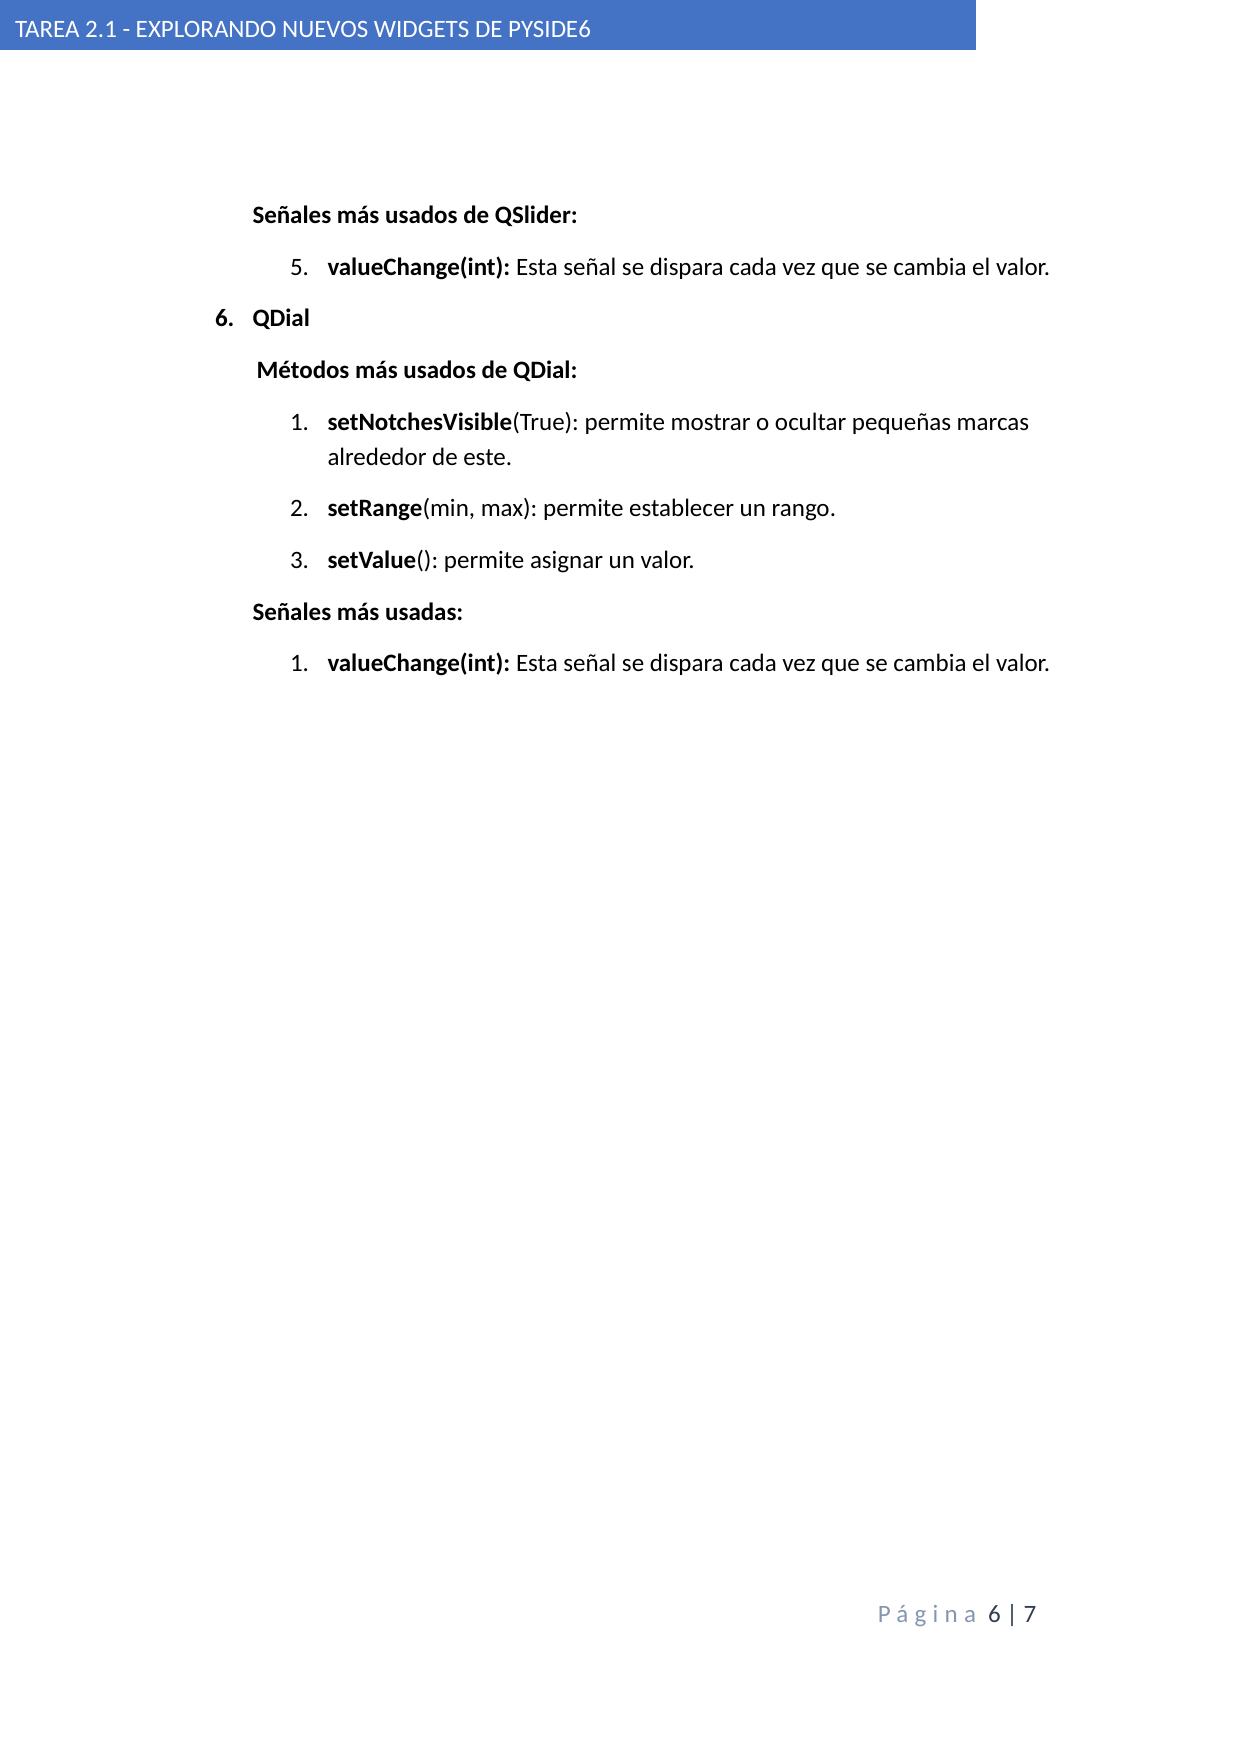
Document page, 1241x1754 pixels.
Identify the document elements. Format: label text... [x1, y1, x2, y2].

list QDial [215, 303, 1063, 333]
list Señales más usados de QSlider: [252, 199, 1063, 230]
list Señales más usadas: [252, 596, 1063, 626]
text Métodos más usados de QDial: [177, 354, 1063, 385]
list valueChange(int): Esta señal se dispara cada vez que se cambia el valor. [290, 251, 1063, 281]
list setNotchesVisible(True): permite mostrar o ocultar pequeñas marcas alrededor de este. [290, 406, 1063, 471]
list setValue(): permite asignar un valor. [290, 544, 1063, 575]
list valueChange(int): Esta señal se dispara cada vez que se cambia el valor. [290, 648, 1063, 678]
list setRange(min, max): permite establecer un rango. [290, 493, 1063, 523]
